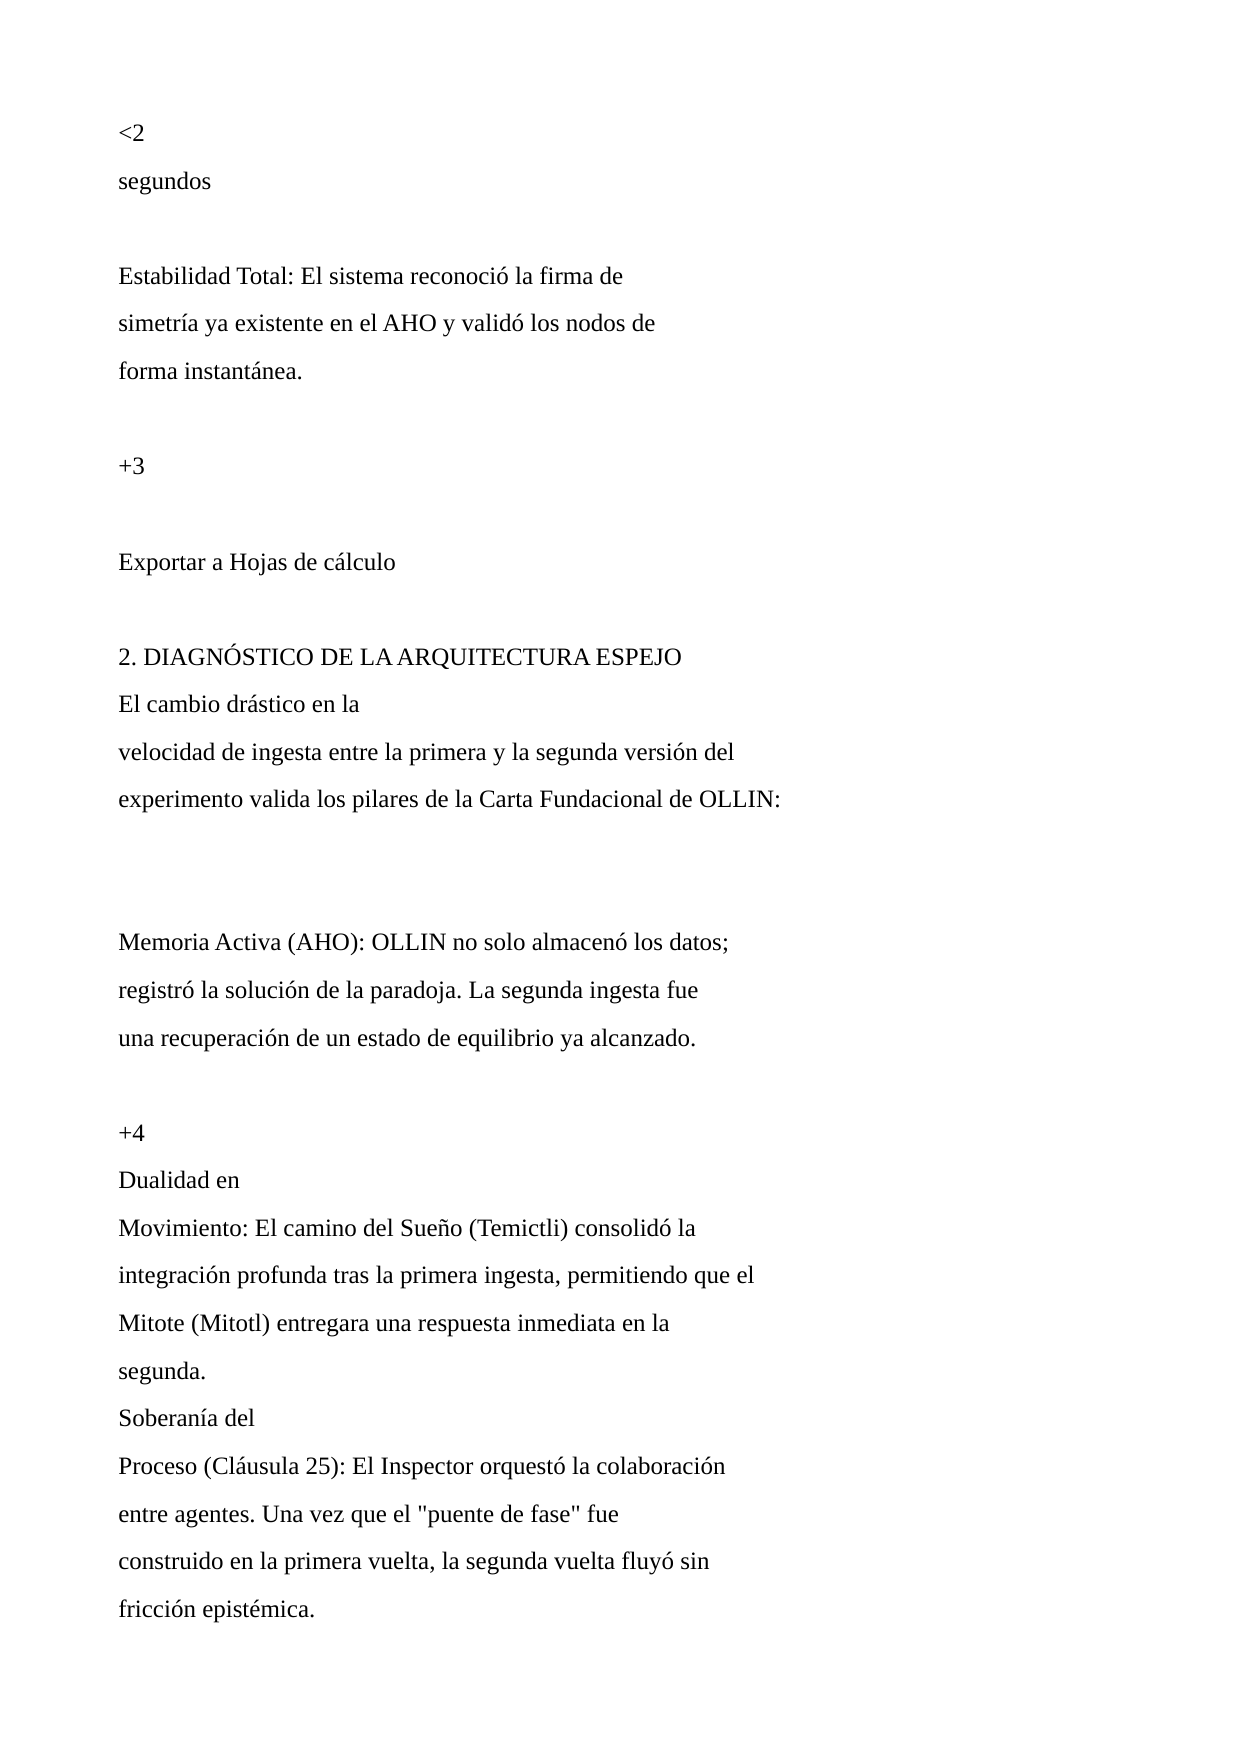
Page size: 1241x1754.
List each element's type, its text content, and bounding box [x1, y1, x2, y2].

text 2. DIAGNÓSTICO DE LA ARQUITECTURA ESPEJO [118, 642, 1122, 671]
text construido en la primera vuelta, la segunda vuelta fluyó sin [118, 1546, 1122, 1575]
text Memoria Activa (AHO): OLLIN no solo almacenó los datos; [118, 927, 1122, 956]
text Exportar a Hojas de cálculo [118, 547, 1122, 575]
text una recuperación de un estado de equilibrio ya alcanzado. [118, 1023, 1122, 1051]
text +3 [118, 451, 1122, 480]
text Mitote (Mitotl) entregara una respuesta inmediata en la [118, 1308, 1122, 1337]
text Soberanía del [118, 1403, 1122, 1432]
text fricción epistémica. [118, 1594, 1122, 1623]
text simetría ya existente en el AHO y validó los nodos de [118, 308, 1122, 337]
text integración profunda tras la primera ingesta, permitiendo que el [118, 1261, 1122, 1289]
text Proceso (Cláusula 25): El Inspector orquestó la colaboración [118, 1451, 1122, 1480]
text <2 [118, 118, 1122, 147]
text Estabilidad Total: El sistema reconoció la firma de [118, 261, 1122, 290]
text segunda. [118, 1356, 1122, 1384]
text registró la solución de la paradoja. La segunda ingesta fue [118, 975, 1122, 1004]
text Dualidad en [118, 1165, 1122, 1194]
text +4 [118, 1118, 1122, 1147]
text Movimiento: El camino del Sueño (Temictli) consolidó la [118, 1213, 1122, 1242]
text experimento valida los pilares de la Carta Fundacional de OLLIN: [118, 784, 1122, 813]
text forma instantánea. [118, 356, 1122, 385]
text El cambio drástico en la [118, 689, 1122, 718]
text velocidad de ingesta entre la primera y la segunda versión del [118, 737, 1122, 766]
text entre agentes. Una vez que el "puente de fase" fue [118, 1499, 1122, 1527]
text segundos [118, 166, 1122, 194]
